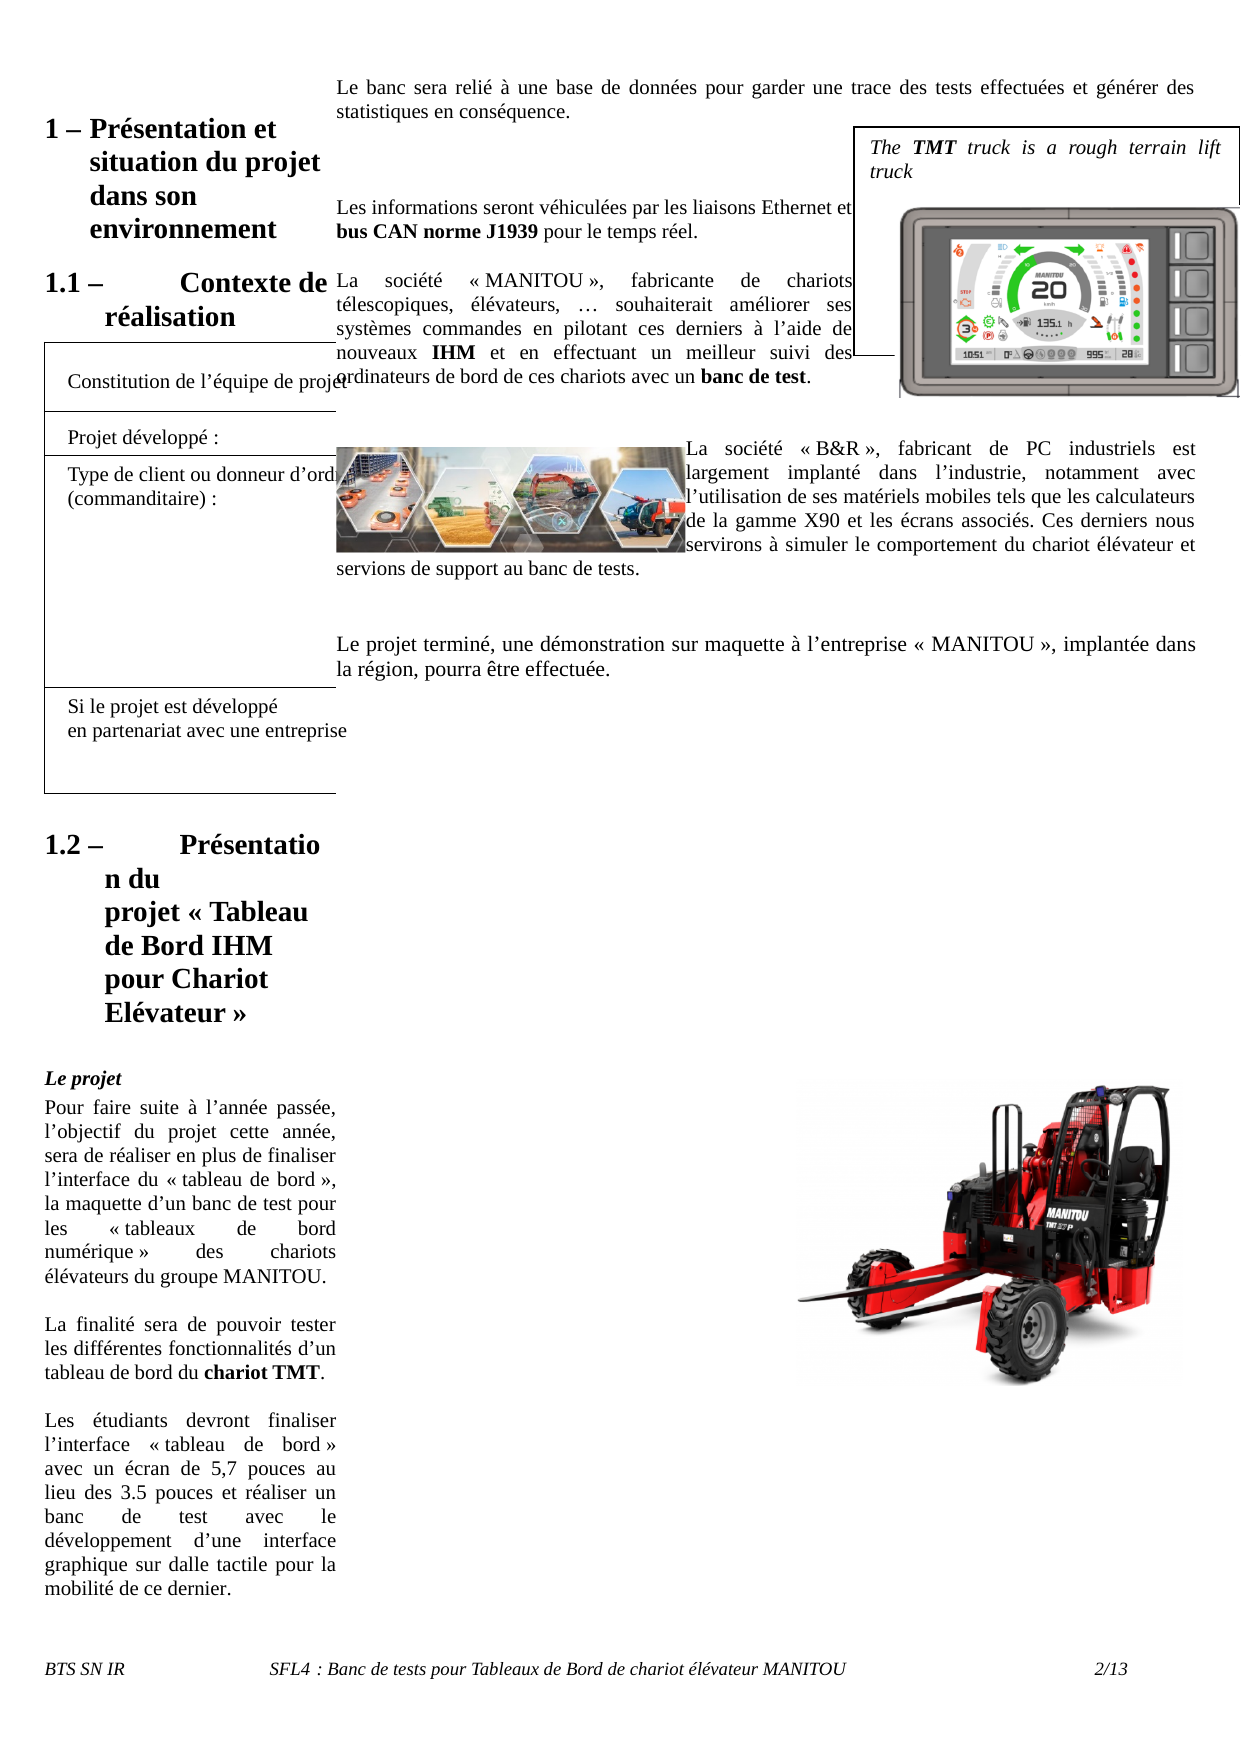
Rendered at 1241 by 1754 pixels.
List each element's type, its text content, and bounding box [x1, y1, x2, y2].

table_cell Type de client ou donneur d’ordre (commanditaire) : [45, 456, 336, 687]
text Le banc sera relié à une base de données pour garder une trace des tests effectuées et générer des statistiques en conséquence. [336, 75, 1196, 123]
table_header Constitution de l’équipe de projet : [45, 343, 336, 411]
text La société « MANITOU », fabricante de chariots télescopiques, élévateurs, … souhaiterait améliorer ses systèmes commandes en pilotant ces derniers à l’aide de nouveaux IHM et en effectuant un meilleur suivi des ordinateurs de bord de ces chariots avec un banc de test. [336, 267, 894, 388]
text La finalité sera de pouvoir tester les différentes fonctionnalités d’un tableau de bord du chariot TMT. [44, 1312, 336, 1384]
text Les informations seront véhiculées par les liaisons Ethernet et bus CAN norme J1939 pour le temps réel. [336, 195, 853, 243]
text Le projet terminé, une démonstration sur maquette à l’entreprise « MANITOU », implantée dans la région, pourra être effectuée. [336, 631, 1196, 681]
table_cell Si le projet est développé en partenariat avec une entreprise : [45, 688, 336, 793]
table_cell Projet développé : [45, 412, 336, 455]
subtitle Présentation et situation du projet dans son environnement [44, 111, 336, 245]
text La société « B&R », fabricant de PC industriels est largement implanté dans l’industrie, notamment avec l’utilisation de ses matériels mobiles tels que les calculateurs de la gamme X90 et les écrans associés. Ces derniers nous servirons à simuler le comportement du chariot élévateur et servions de support au banc de tests. [336, 436, 1196, 580]
text Les étudiants devront finaliser l’interface « tableau de bord » avec un écran de 5,7 pouces au lieu des 3.5 pouces et réaliser un banc de test avec le développement d’une interface graphique sur dalle tactile pour la mobilité de ce dernier. [44, 1408, 336, 1600]
subtitle Présentation du projet « Tableau de Bord IHM pour Chariot Elévateur » [44, 827, 336, 1028]
subtitle Contexte de réalisation [44, 266, 336, 333]
text The TMT truck is a rough terrain lift truck [869, 135, 1223, 183]
text Le projet [44, 1066, 336, 1090]
text Pour faire suite à l’année passée, l’objectif du projet cette année, sera de réaliser en plus de finaliser l’interface du « tableau de bord », la maquette d’un banc de test pour les « tableaux de bord numérique » des chariots élévateurs du groupe MANITOU. [44, 1095, 336, 1288]
